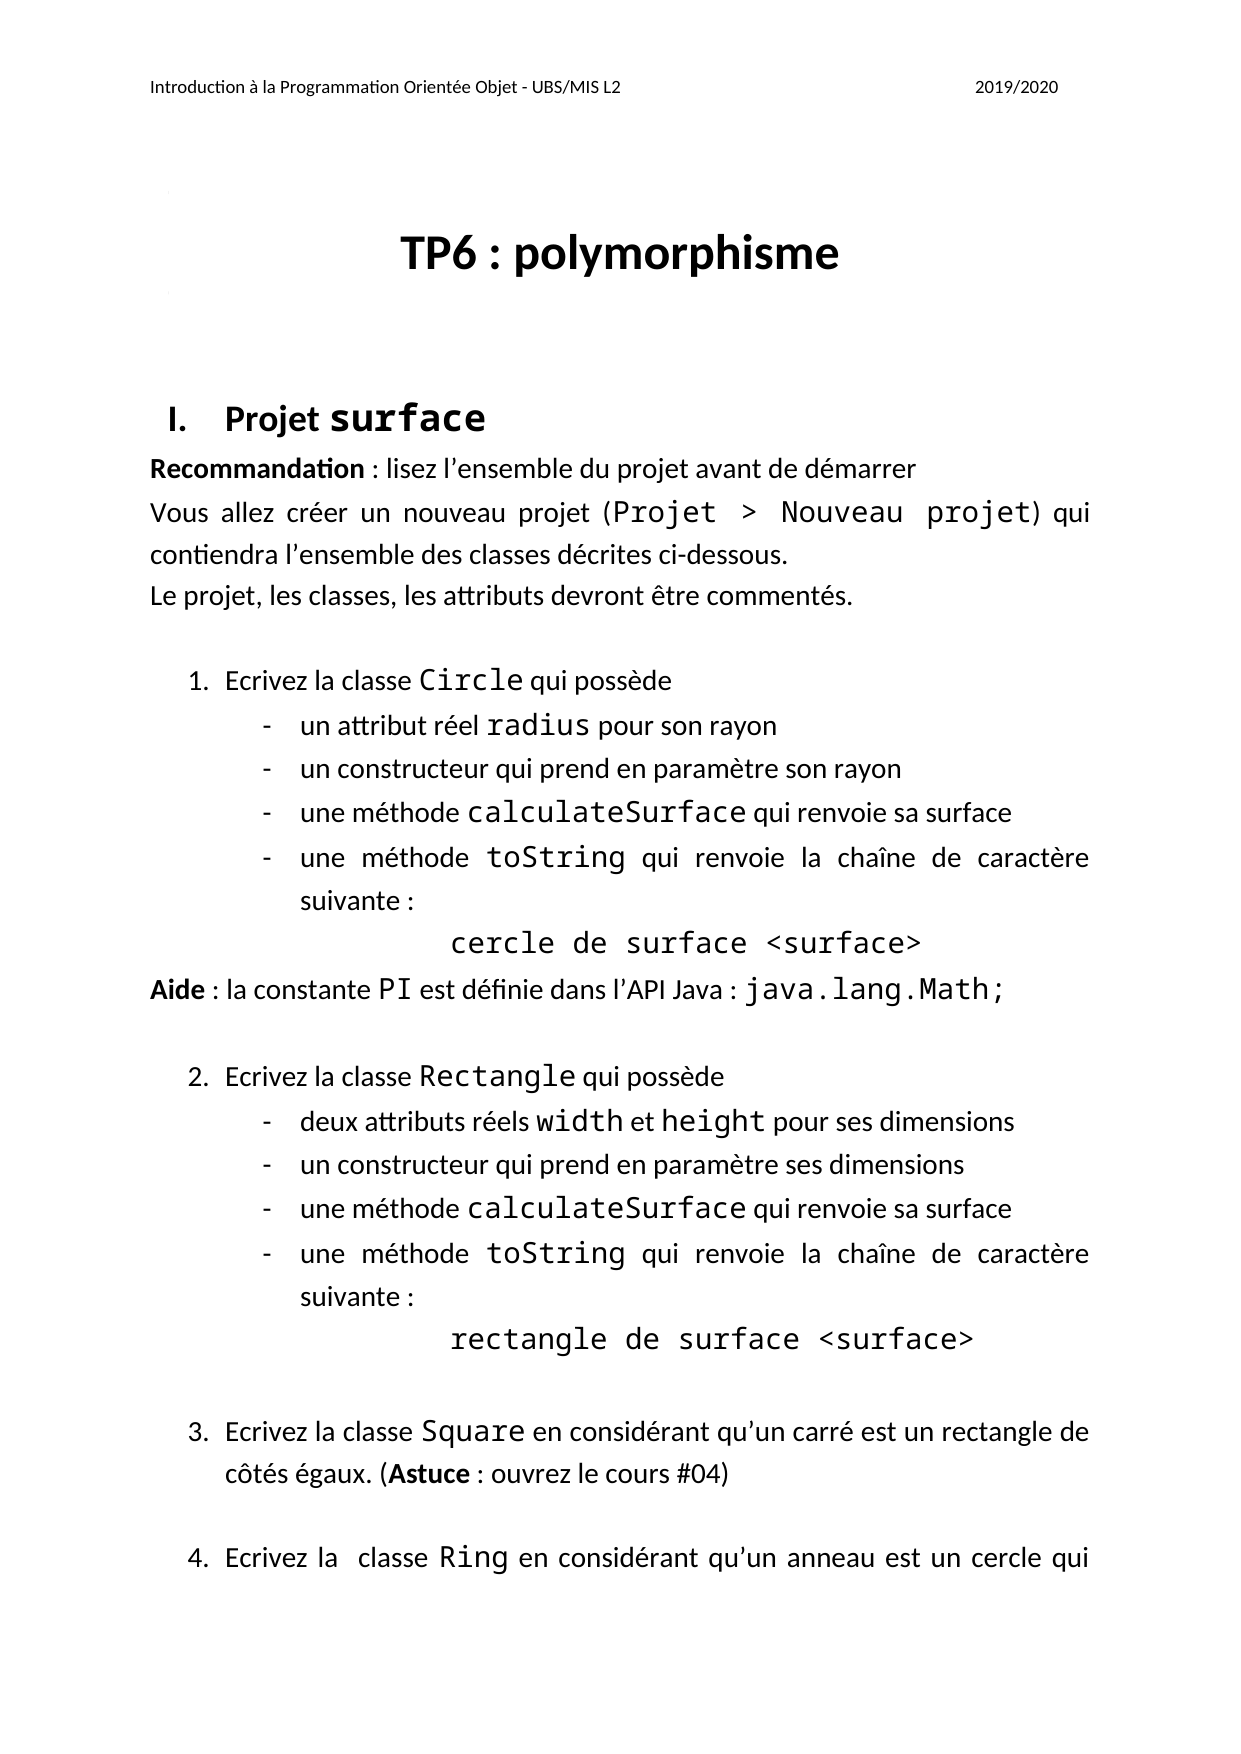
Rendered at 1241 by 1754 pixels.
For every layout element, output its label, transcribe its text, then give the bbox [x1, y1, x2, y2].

text Vous allez créer un nouveau projet (Projet > Nouveau projet) qui contiendra l’ensemble des classes décrites ci-dessous. [150, 491, 1090, 572]
text cercle de surface <surface> [375, 923, 1090, 962]
list Ecrivez la classe Ring en considérant qu’un anneau est un cercle qui [187, 1537, 1090, 1576]
text Le projet, les classes, les attributs devront être commentés. [150, 577, 1090, 613]
list une méthode calculateSurface qui renvoie sa surface [262, 1187, 1090, 1227]
text Recommandation : lisez l’ensemble du projet avant de démarrer [150, 450, 1090, 486]
text TP6 : polymorphisme [150, 221, 1090, 282]
list un constructeur qui prend en paramètre ses dimensions [262, 1146, 1090, 1182]
list une méthode toString qui renvoie la chaîne de caractère suivante : [262, 1233, 1090, 1313]
list une méthode toString qui renvoie la chaîne de caractère suivante : [262, 837, 1090, 917]
list un constructeur qui prend en paramètre son rayon [262, 750, 1090, 786]
list Ecrivez la classe Circle qui possède [187, 659, 1090, 698]
text rectangle de surface <surface> [375, 1318, 1090, 1358]
text Aide : la constante PI est définie dans l’API Java : java.lang.Math; [150, 968, 1090, 1008]
list un attribut réel radius pour son rayon [262, 704, 1090, 744]
list Ecrivez la classe Square en considérant qu’un carré est un rectangle de côtés égaux. (Astuce : ouvrez le cours #04) [187, 1410, 1090, 1490]
list Ecrivez la classe Rectangle qui possède [187, 1055, 1090, 1094]
list une méthode calculateSurface qui renvoie sa surface [262, 791, 1090, 831]
list Projet surface [187, 391, 1090, 442]
list deux attributs réels width et height pour ses dimensions [262, 1100, 1090, 1140]
